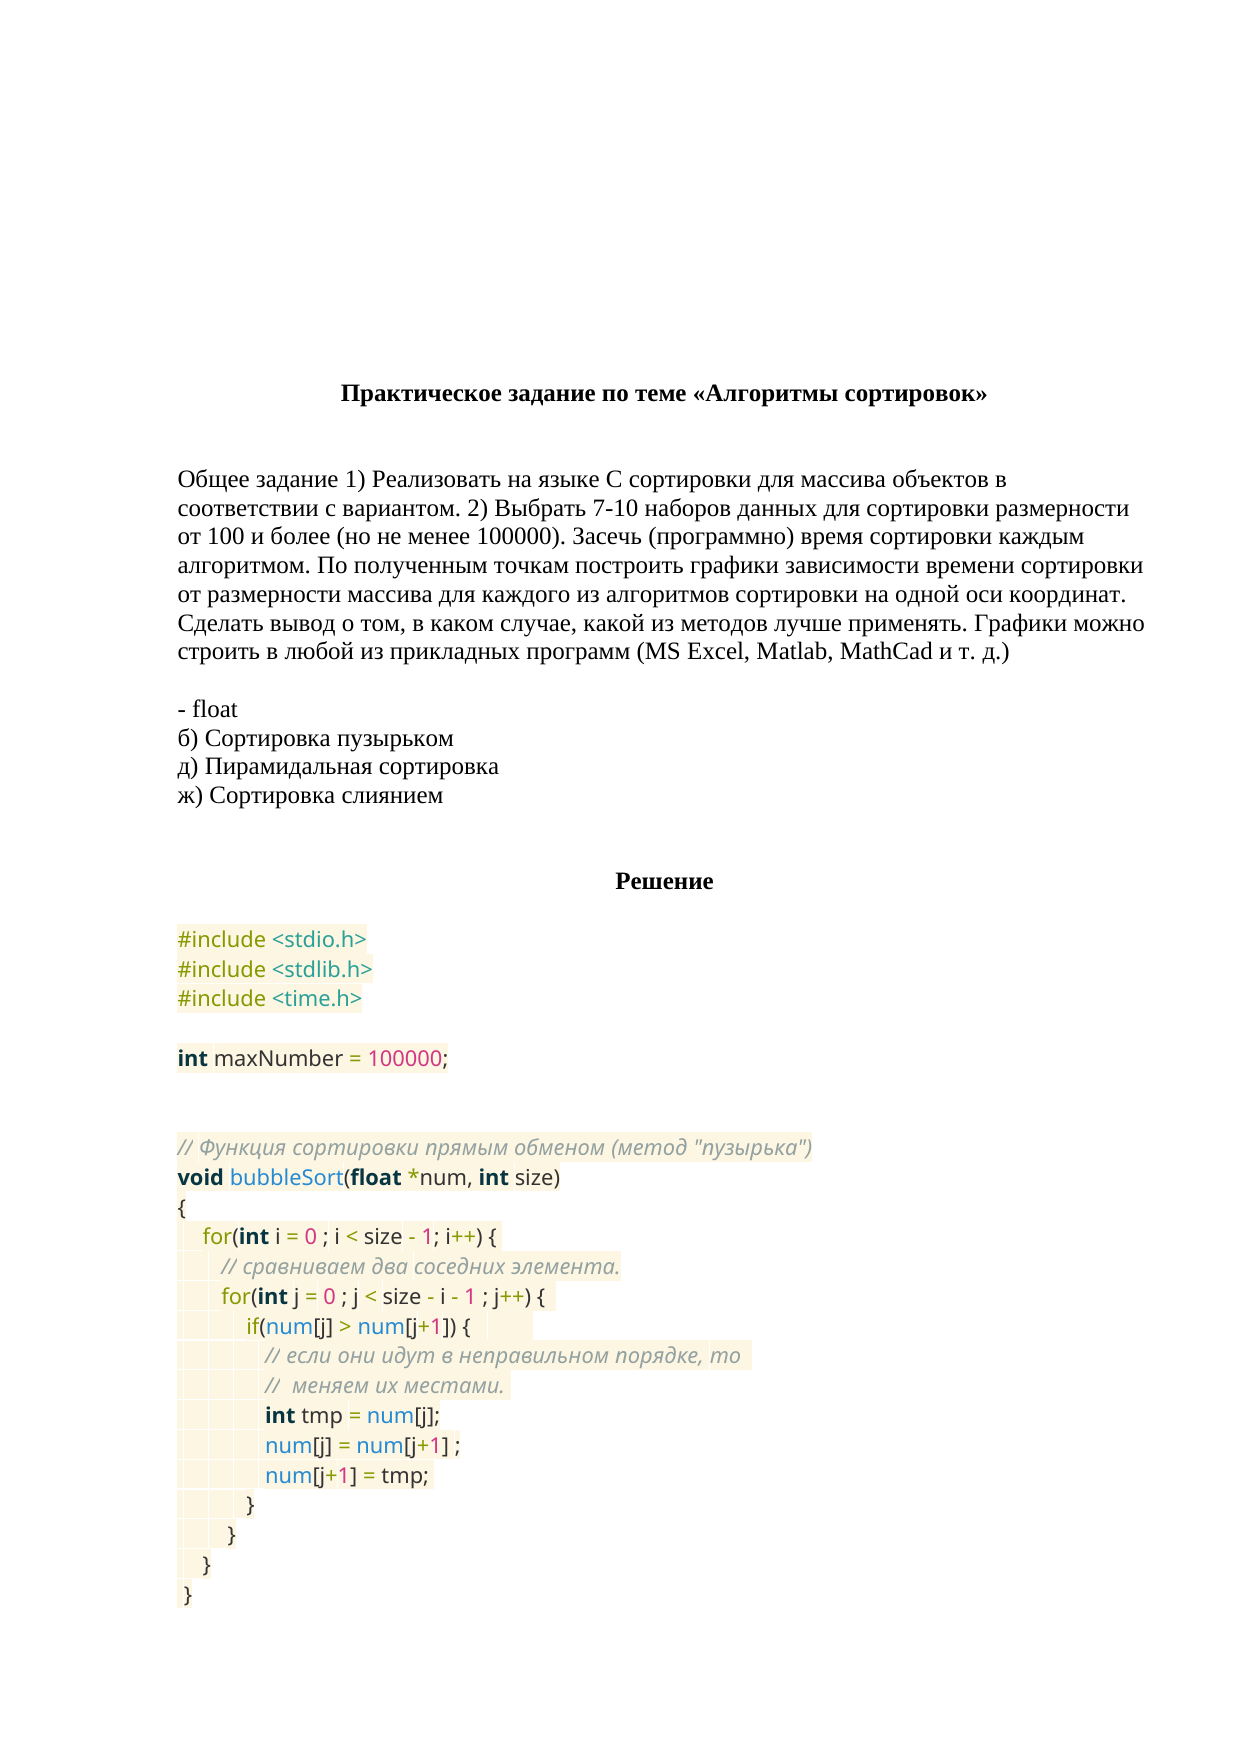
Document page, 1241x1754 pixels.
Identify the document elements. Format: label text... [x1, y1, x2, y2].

text д) Пирамидальная сортировка [177, 751, 1152, 780]
text Решение [177, 866, 1152, 895]
text int maxNumber = 100000; [177, 1043, 1152, 1073]
text // Функция сортировки прямым обменом (метод "пузырька") [177, 1132, 1152, 1162]
text Общее задание 1) Реализовать на языке С сортировки для массива объектов в соответствии с вариантом. 2) Выбрать 7-10 наборов данных для сортировки размерности от 100 и более (но не менее 100000). Засечь (программно) время сортировки каждым алгоритмом. По полученным точкам построить графики зависимости времени сортировки от размерности массива для каждого из алгоритмов сортировки на одной оси координат. Сделать вывод о том, в каком случае, какой из методов лучше применять. Графики можно строить в любой из прикладных программ (MS Excel, Matlab, MathCad и т. д.) [177, 464, 1152, 665]
text for(int j = 0 ; j < size - i - 1 ; j++) { [177, 1281, 1152, 1311]
text // если они идут в неправильном порядке, то [177, 1340, 1152, 1370]
text #include <stdio.h> [177, 924, 1152, 954]
text // сравниваем два соседних элемента. [177, 1251, 1152, 1281]
text if(num[j] > num[j+1]) { [177, 1311, 1152, 1340]
text // меняем их местами. [177, 1370, 1152, 1400]
text б) Сортировка пузырьком [177, 723, 1152, 751]
text } [177, 1519, 1152, 1549]
text Практическое задание по теме «Алгоритмы сортировок» [177, 378, 1152, 406]
text num[j] = num[j+1] ; [177, 1430, 1152, 1459]
text void bubbleSort(float *num, int size) [177, 1162, 1152, 1191]
text { [177, 1191, 1152, 1221]
text #include <stdlib.h> [177, 954, 1152, 983]
text } [177, 1579, 1152, 1608]
text num[j+1] = tmp; [177, 1459, 1152, 1489]
text for(int i = 0 ; i < size - 1; i++) { [177, 1221, 1152, 1251]
text ж) Сортировка слиянием [177, 780, 1152, 809]
text - float [177, 694, 1152, 723]
text } [177, 1549, 1152, 1579]
text int tmp = num[j]; [177, 1400, 1152, 1430]
text } [177, 1489, 1152, 1519]
text #include <time.h> [177, 983, 1152, 1013]
